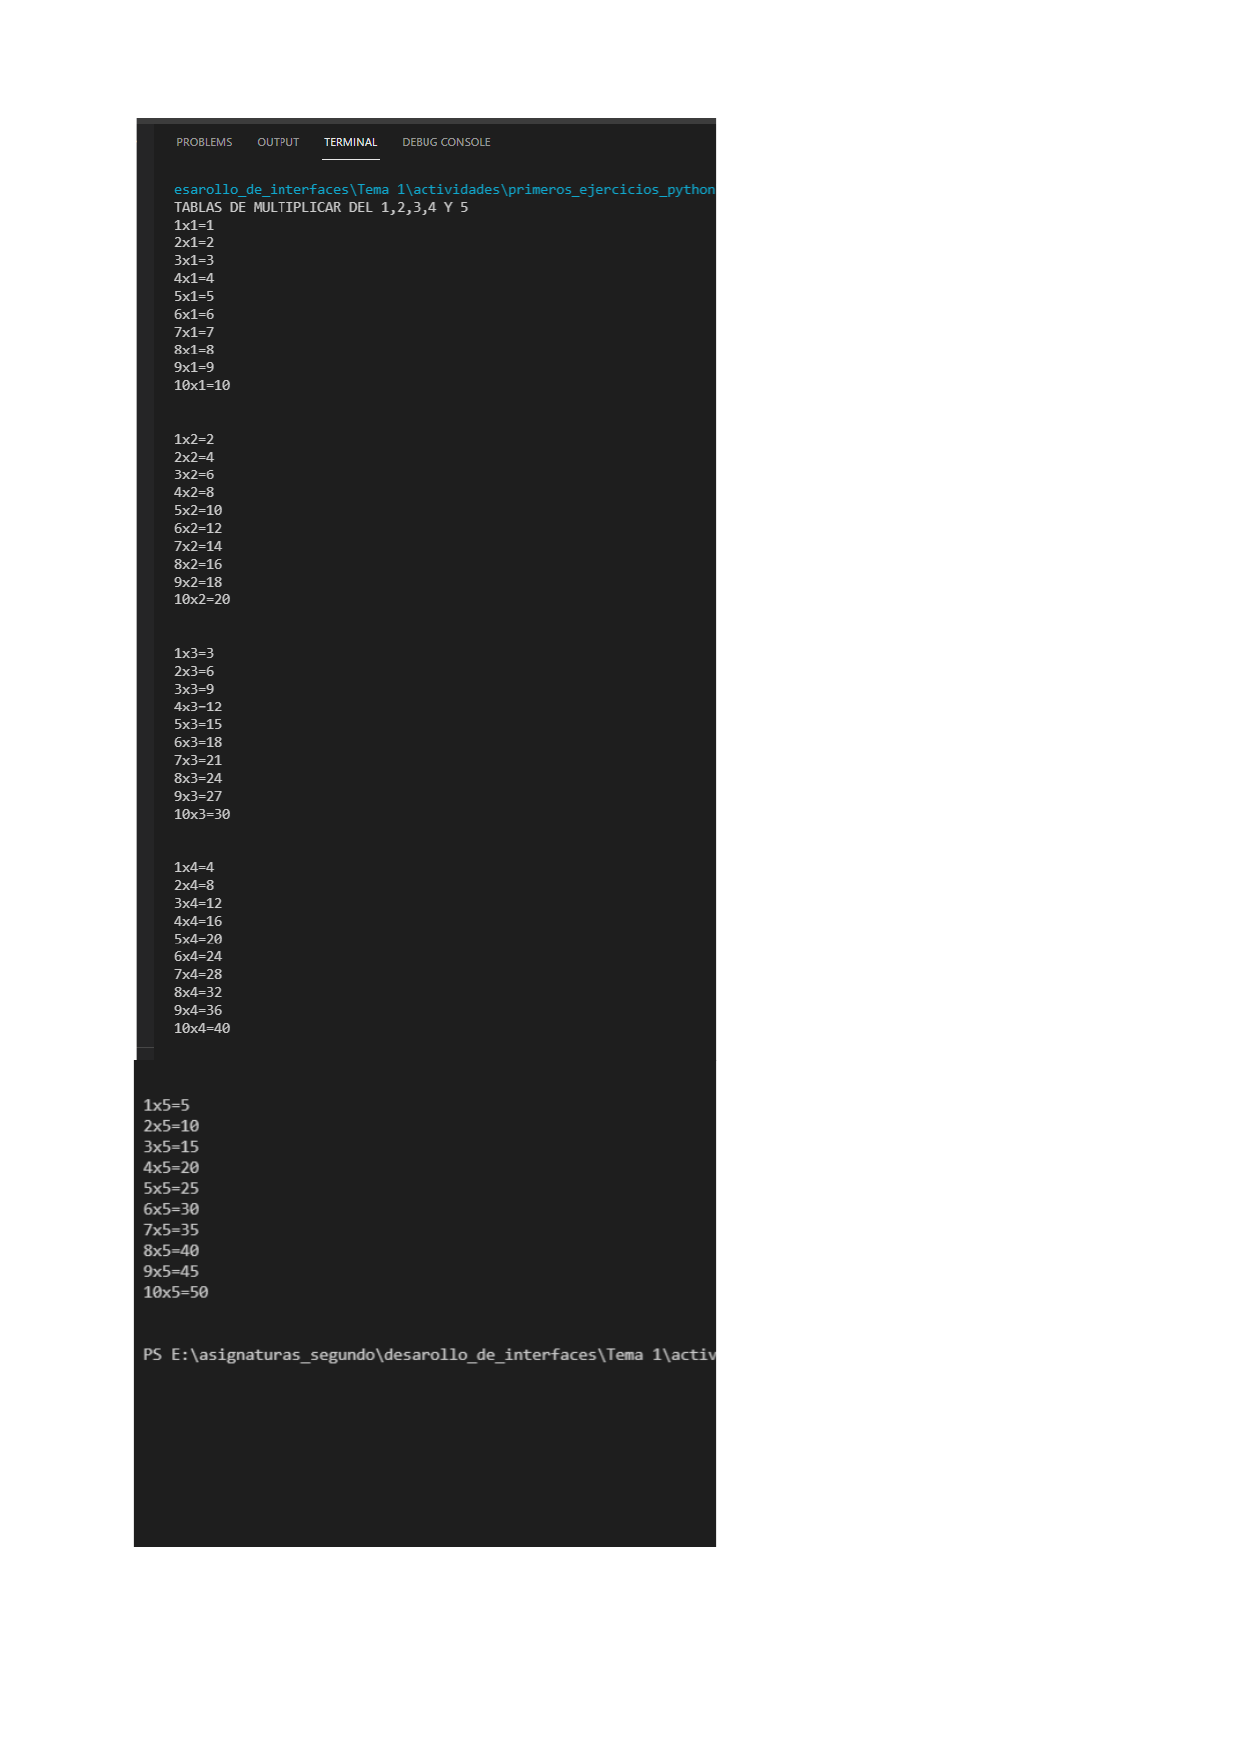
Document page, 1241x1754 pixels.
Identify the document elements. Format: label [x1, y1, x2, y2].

picture [133, 118, 717, 1547]
